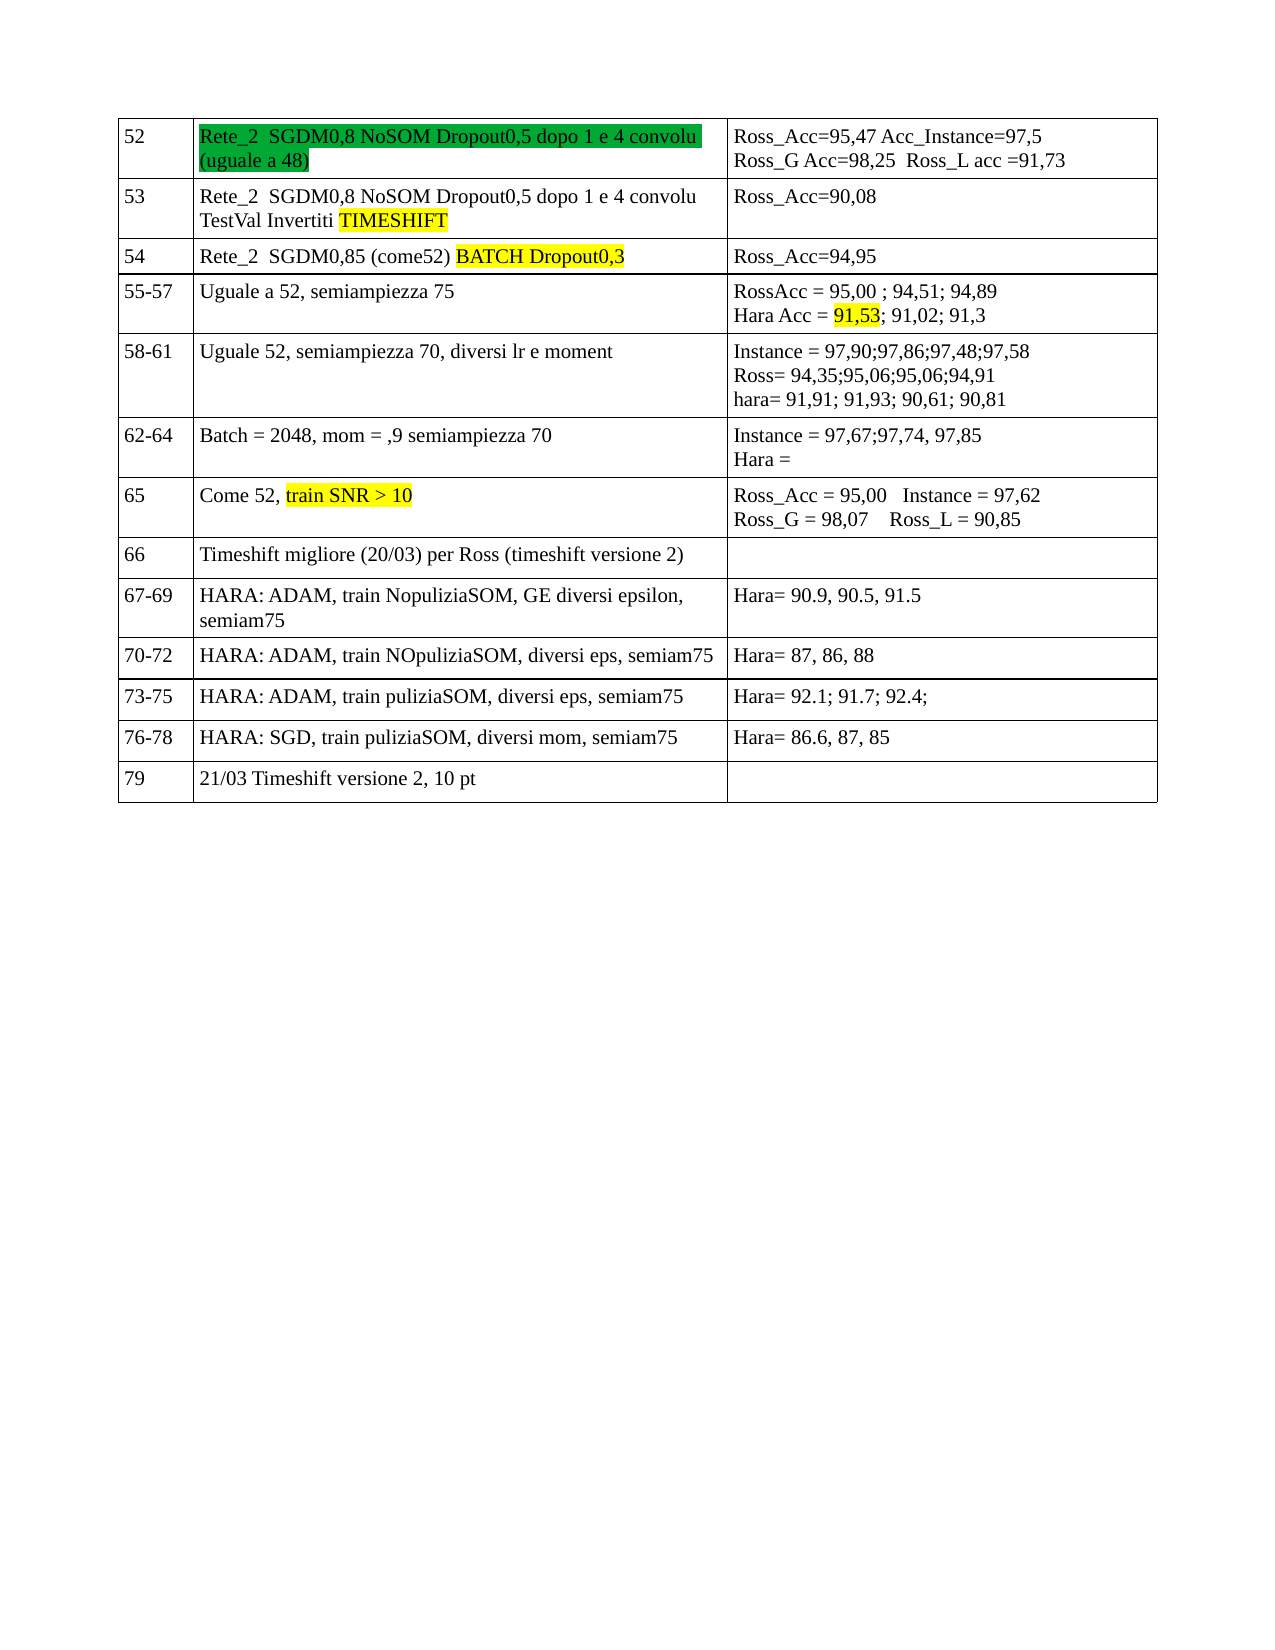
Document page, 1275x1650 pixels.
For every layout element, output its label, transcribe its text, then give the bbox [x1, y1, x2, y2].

table_header 73-75 [119, 680, 193, 719]
table_cell Hara= 90.9, 90.5, 91.5 [728, 579, 1157, 637]
table_header Ross_Acc = 95,00 Instance = 97,62 Ross_G = 98,07 Ross_L = 90,85 [728, 478, 1157, 537]
table_header Rete_2 SGDM0,8 NoSOM Dropout0,5 dopo 1 e 4 convolu (uguale a 48) [194, 119, 727, 178]
table_header RossAcc = 95,00 ; 94,51; 94,89 Hara Acc = 91,53; 91,02; 91,3 [728, 275, 1157, 333]
table_header Instance = 97,90;97,86;97,48;97,58 Ross= 94,35;95,06;95,06;94,91 hara= 91,91; 91,93; 90,61; 90,81 [728, 334, 1157, 417]
table_header 65 [119, 478, 193, 537]
table_header Rete_2 SGDM0,85 (come52) BATCH Dropout0,3 [194, 239, 727, 273]
table_header Batch = 2048, mom = ,9 semiampiezza 70 [194, 418, 727, 477]
table_cell 70-72 [119, 638, 193, 678]
table_header 58-61 [119, 334, 193, 417]
table_header Instance = 97,67;97,74, 97,85 Hara = [728, 418, 1157, 477]
table_cell 67-69 [119, 579, 193, 637]
table_cell HARA: ADAM, train NopuliziaSOM, GE diversi epsilon, semiam75 [194, 579, 727, 637]
table_header Uguale a 52, semiampiezza 75 [194, 275, 727, 333]
table_header 62-64 [119, 418, 193, 477]
table_cell HARA: ADAM, train NOpuliziaSOM, diversi eps, semiam75 [194, 638, 727, 678]
table_header Ross_Acc=94,95 [728, 239, 1157, 273]
table_cell [728, 538, 1157, 578]
table_cell 66 [119, 538, 193, 578]
table_header Ross_Acc=95,47 Acc_Instance=97,5 Ross_G Acc=98,25 Ross_L acc =91,73 [728, 119, 1157, 178]
table_cell HARA: SGD, train puliziaSOM, diversi mom, semiam75 [194, 721, 727, 761]
table_header Rete_2 SGDM0,8 NoSOM Dropout0,5 dopo 1 e 4 convolu TestVal Invertiti TIMESHIFT [194, 179, 727, 238]
table_header 53 [119, 179, 193, 238]
table_header Uguale 52, semiampiezza 70, diversi lr e moment [194, 334, 727, 417]
table_header 54 [119, 239, 193, 273]
table_header Hara= 92.1; 91.7; 92.4; [728, 680, 1157, 719]
table_header Ross_Acc=90,08 [728, 179, 1157, 238]
table_cell 76-78 [119, 721, 193, 761]
table_cell 21/03 Timeshift versione 2, 10 pt [194, 762, 727, 802]
table_header Come 52, train SNR > 10 [194, 478, 727, 537]
table_header 55-57 [119, 275, 193, 333]
table_cell Timeshift migliore (20/03) per Ross (timeshift versione 2) [194, 538, 727, 578]
table_header HARA: ADAM, train puliziaSOM, diversi eps, semiam75 [194, 680, 727, 719]
table_cell [728, 762, 1157, 802]
table_cell Hara= 86.6, 87, 85 [728, 721, 1157, 761]
table_cell Hara= 87, 86, 88 [728, 638, 1157, 678]
table_cell 79 [119, 762, 193, 802]
table_header 52 [119, 119, 193, 178]
